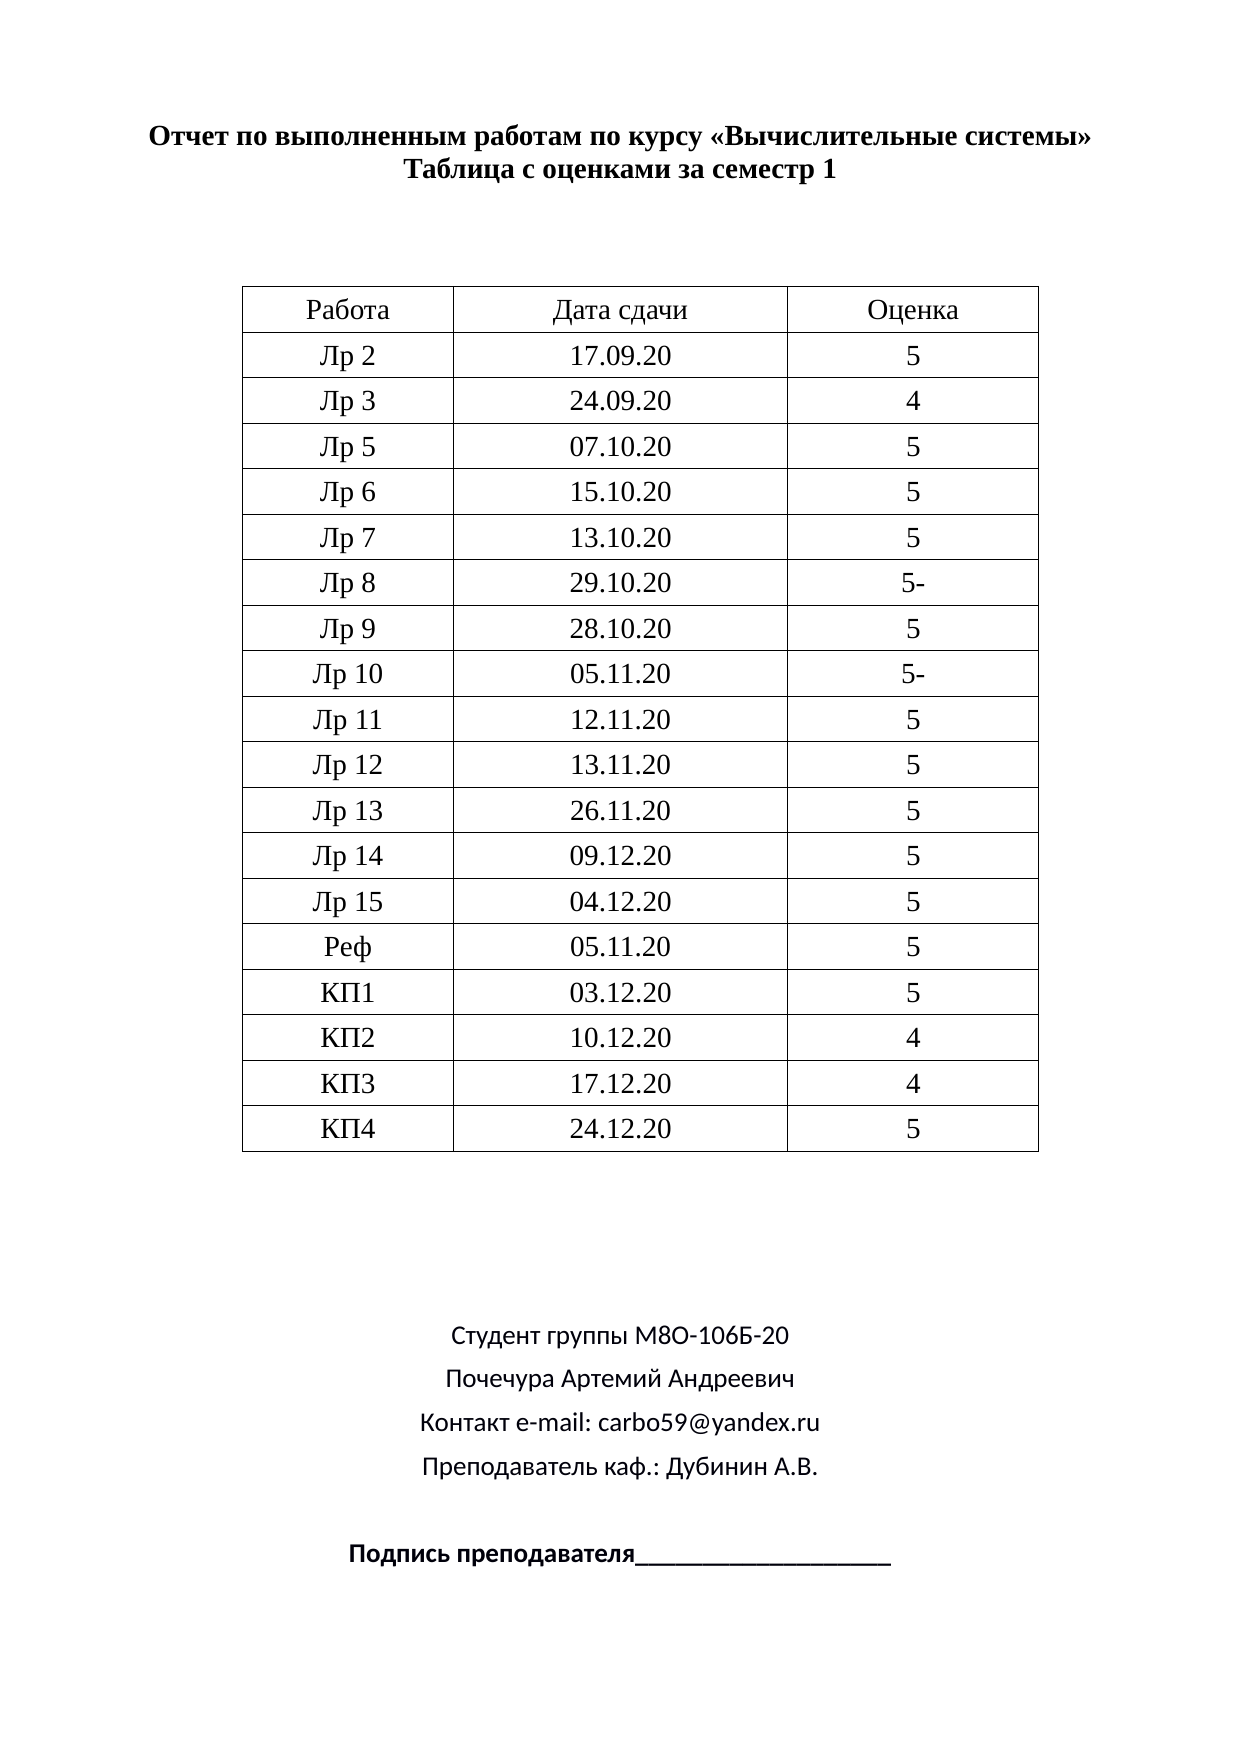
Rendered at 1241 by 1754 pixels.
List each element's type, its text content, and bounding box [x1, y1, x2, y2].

table_header Оценка [788, 287, 1038, 331]
text Контакт e-mail: carbo59@yandex.ru [118, 1406, 1122, 1433]
table_cell 05.11.20 [454, 651, 787, 696]
table_cell Лр 10 [243, 651, 453, 696]
table_cell 24.12.20 [454, 1106, 787, 1151]
table_cell Лр 5 [243, 424, 453, 468]
text Преподаватель каф.: Дубинин А.В. [118, 1450, 1122, 1477]
text Студент группы M8O-106Б-20 [118, 1319, 1122, 1346]
table_cell 5 [788, 833, 1038, 878]
table_cell 4 [788, 1015, 1038, 1060]
table_cell 03.12.20 [454, 970, 787, 1014]
table_cell Лр 14 [243, 833, 453, 878]
table_cell КП2 [243, 1015, 453, 1060]
table_cell 5- [788, 651, 1038, 696]
table_cell 5 [788, 606, 1038, 650]
table_cell Лр 8 [243, 560, 453, 604]
table_cell Лр 7 [243, 515, 453, 559]
table_cell 10.12.20 [454, 1015, 787, 1060]
table_cell 5 [788, 333, 1038, 377]
table_header Дата сдачи [454, 287, 787, 331]
table_cell Лр 12 [243, 742, 453, 787]
text Подпись преподавателя___________________ [118, 1537, 1122, 1564]
table_cell 13.11.20 [454, 742, 787, 787]
table_cell 5 [788, 879, 1038, 923]
table_cell Реф [243, 924, 453, 969]
text Почечура Артемий Андреевич [118, 1363, 1122, 1389]
table_cell 15.10.20 [454, 469, 787, 513]
table_cell 5 [788, 970, 1038, 1014]
table_cell 04.12.20 [454, 879, 787, 923]
text Отчет по выполненным работам по курсу «Вычислительные системы» [118, 118, 1122, 152]
table_cell 4 [788, 1061, 1038, 1105]
table_cell 5 [788, 697, 1038, 741]
table_cell 24.09.20 [454, 378, 787, 422]
table_cell 5 [788, 924, 1038, 969]
table_cell 4 [788, 378, 1038, 422]
table_cell Лр 2 [243, 333, 453, 377]
table_cell 5- [788, 560, 1038, 604]
table_cell 07.10.20 [454, 424, 787, 468]
table_cell 5 [788, 469, 1038, 513]
table_cell Лр 9 [243, 606, 453, 650]
table_cell Лр 13 [243, 788, 453, 832]
table_cell КП4 [243, 1106, 453, 1151]
table_cell 26.11.20 [454, 788, 787, 832]
table_cell Лр 6 [243, 469, 453, 513]
table_cell Лр 15 [243, 879, 453, 923]
table_cell 28.10.20 [454, 606, 787, 650]
table_cell 09.12.20 [454, 833, 787, 878]
table_cell 17.12.20 [454, 1061, 787, 1105]
table_cell 5 [788, 424, 1038, 468]
table_cell 29.10.20 [454, 560, 787, 604]
table_cell 13.10.20 [454, 515, 787, 559]
table_cell 5 [788, 515, 1038, 559]
table_cell 5 [788, 788, 1038, 832]
table_cell 17.09.20 [454, 333, 787, 377]
table_cell 5 [788, 1106, 1038, 1151]
table_cell 5 [788, 742, 1038, 787]
table_cell Лр 11 [243, 697, 453, 741]
table_cell 12.11.20 [454, 697, 787, 741]
text Таблица с оценками за семестр 1 [118, 152, 1122, 185]
table_cell КП1 [243, 970, 453, 1014]
table_cell КП3 [243, 1061, 453, 1105]
table_header Работа [243, 287, 453, 331]
table_cell Лр 3 [243, 378, 453, 422]
table_cell 05.11.20 [454, 924, 787, 969]
